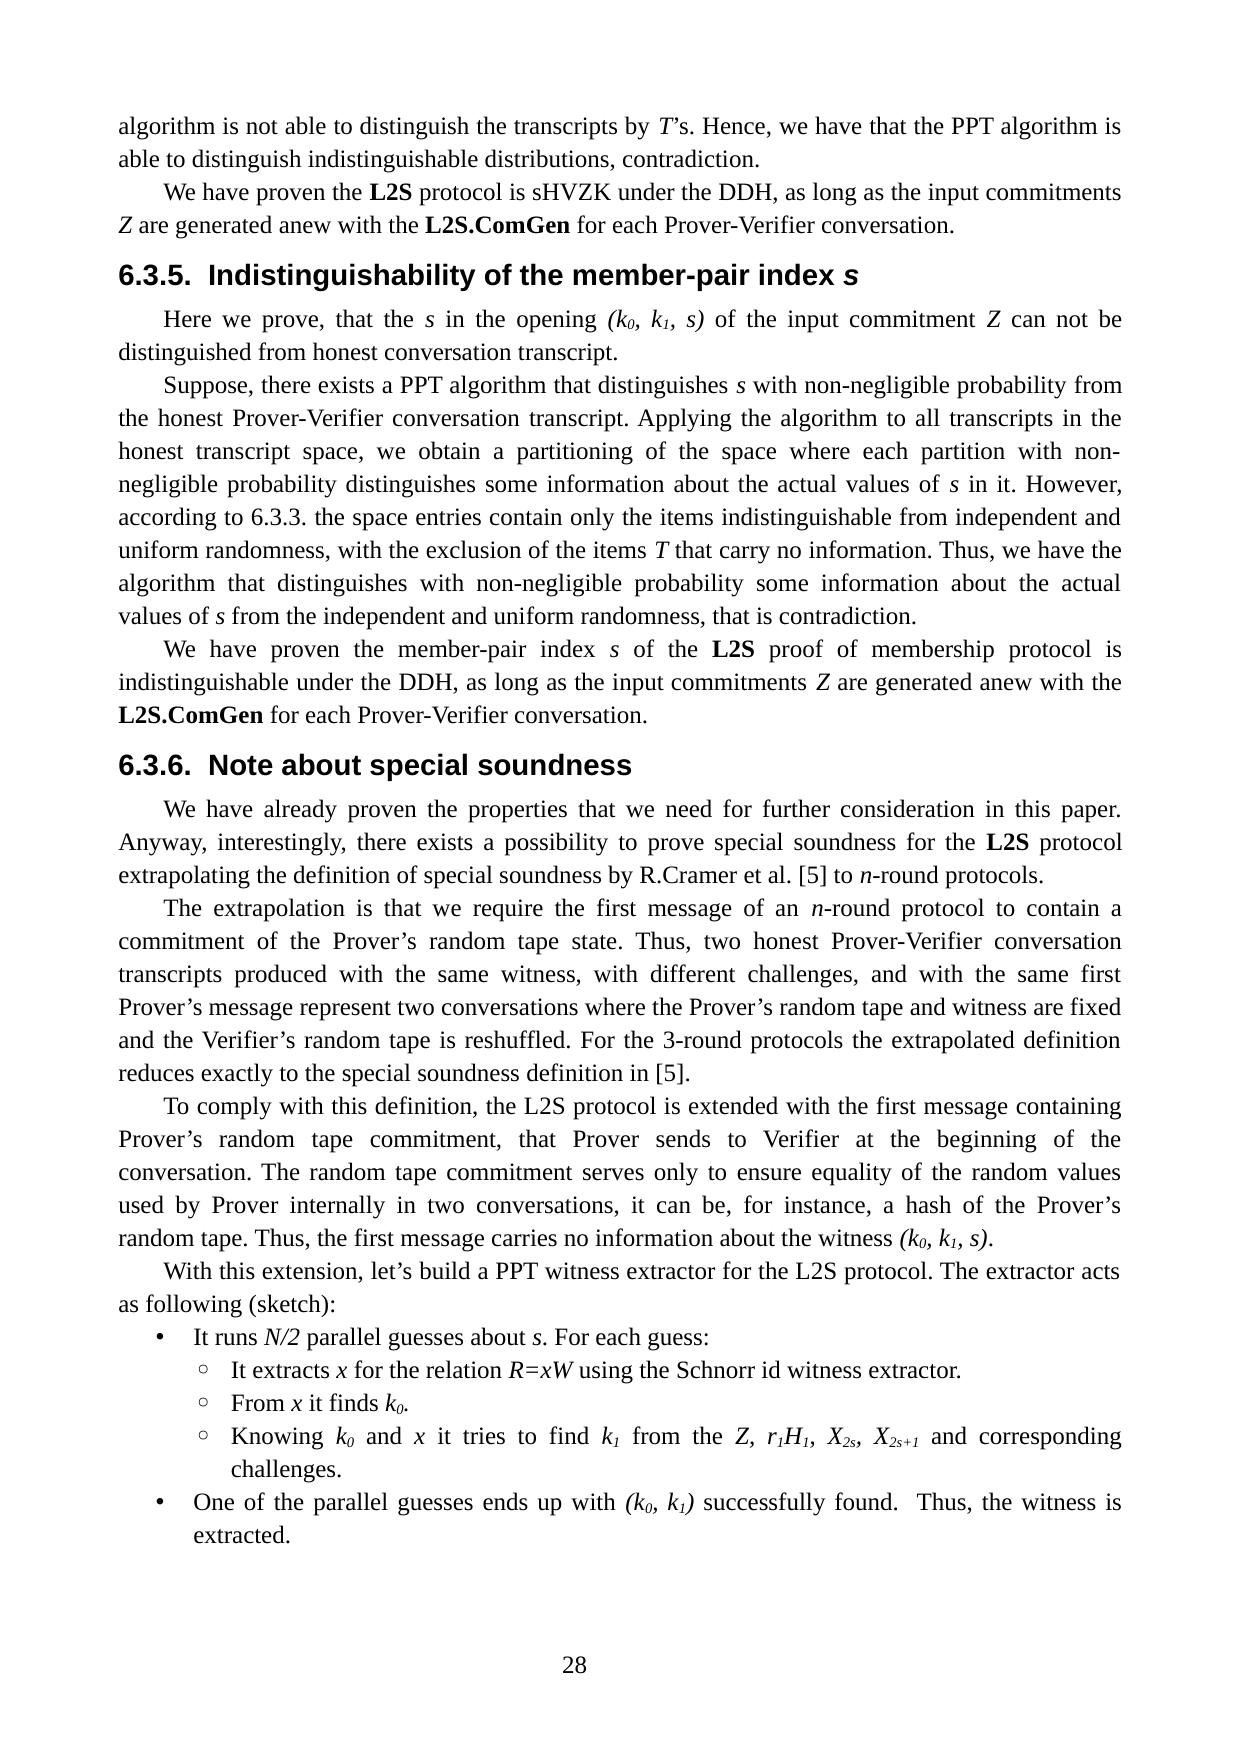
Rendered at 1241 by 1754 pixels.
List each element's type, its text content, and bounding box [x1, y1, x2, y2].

text We have already proven the properties that we need for further consideration in this paper. Anyway, interestingly, there exists a possibility to prove special soundness for the L2S protocol extrapolating the definition of special soundness by R.Cramer et al. [5] to n-round protocols. [118, 794, 1122, 889]
text Here we prove, that the s in the opening (k0, k1, s) of the input commitment Z can not be distinguished from honest conversation transcript. [118, 304, 1122, 366]
list It extracts x for the relation R=xW using the Schnorr id witness extractor. [193, 1355, 1122, 1384]
text We have proven the member-pair index s of the L2S proof of membership protocol is indistinguishable under the DDH, as long as the input commitments Z are generated anew with the L2S.ComGen for each Prover-Verifier conversation. [118, 634, 1122, 729]
text To comply with this definition, the L2S protocol is extended with the first message containing Prover’s random tape commitment, that Prover sends to Verifier at the beginning of the conversation. The random tape commitment serves only to ensure equality of the random values used by Prover internally in two conversations, it can be, for instance, a hash of the Prover’s random tape. Thus, the first message carries no information about the witness (k0, k1, s). [118, 1091, 1122, 1252]
subtitle 6.3.5. Indistinguishability of the member-pair index s [118, 258, 1122, 291]
list One of the parallel guesses ends up with (k0, k1) successfully found. Thus, the witness is extracted. [156, 1487, 1122, 1549]
subtitle 6.3.6. Note about special soundness [118, 748, 1122, 782]
list Knowing k0 and x it tries to find k1 from the Z, r1H1, X2s, X2s+1 and corresponding challenges. [193, 1421, 1122, 1483]
list From x it finds k0. [193, 1388, 1122, 1417]
text We have proven the L2S protocol is sHVZK under the DDH, as long as the input commitments Z are generated anew with the L2S.ComGen for each Prover-Verifier conversation. [118, 177, 1122, 239]
text With this extension, let’s build a PPT witness extractor for the L2S protocol. The extractor acts as following (sketch): [118, 1256, 1122, 1318]
text Suppose, there exists a PPT algorithm that distinguishes s with non-negligible probability from the honest Prover-Verifier conversation transcript. Applying the algorithm to all transcripts in the honest transcript space, we obtain a partitioning of the space where each partition with non-negligible probability distinguishes some information about the actual values of s in it. However, according to 6.3.3. the space entries contain only the items indistinguishable from independent and uniform randomness, with the exclusion of the items T that carry no information. Thus, we have the algorithm that distinguishes with non-negligible probability some information about the actual values of s from the independent and uniform randomness, that is contradiction. [118, 370, 1122, 630]
list It runs N/2 parallel guesses about s. For each guess: [156, 1322, 1122, 1351]
text The extrapolation is that we require the first message of an n-round protocol to contain a commitment of the Prover’s random tape state. Thus, two honest Prover-Verifier conversation transcripts produced with the same witness, with different challenges, and with the same first Prover’s message represent two conversations where the Prover’s random tape and witness are fixed and the Verifier’s random tape is reshuffled. For the 3-round protocols the extrapolated definition reduces exactly to the special soundness definition in [5]. [118, 893, 1122, 1087]
text algorithm is not able to distinguish the transcripts by T’s. Hence, we have that the PPT algorithm is able to distinguish indistinguishable distributions, contradiction. [118, 111, 1122, 173]
